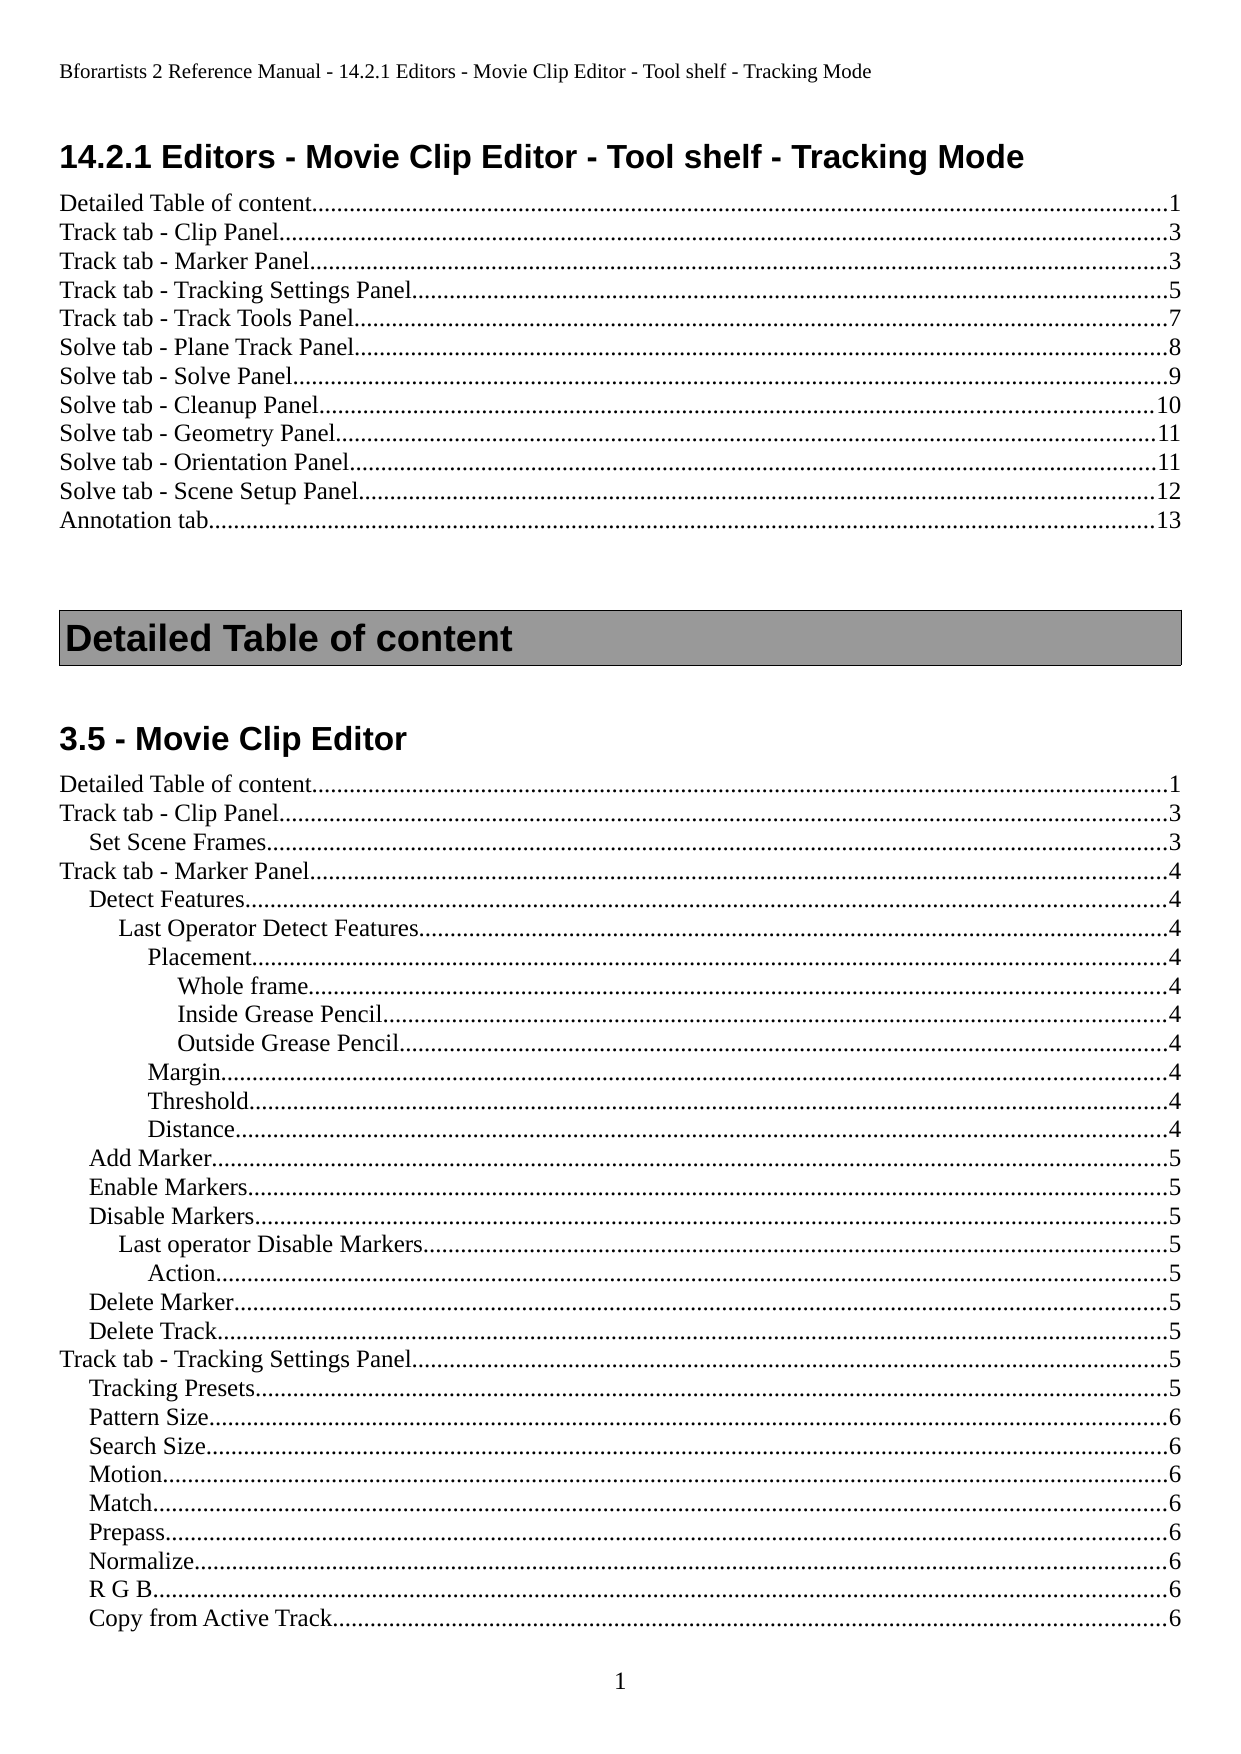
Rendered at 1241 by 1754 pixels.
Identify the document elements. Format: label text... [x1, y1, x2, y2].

text Detect Features 4 [88, 884, 1181, 913]
subtitle 3.5 - Movie Clip Editor [59, 718, 1181, 757]
text Solve tab - Orientation Panel 11 [59, 447, 1181, 476]
text Tracking Presets 5 [88, 1373, 1181, 1402]
text Distance 4 [147, 1114, 1181, 1143]
text Delete Marker 5 [88, 1287, 1181, 1316]
text Track tab - Tracking Settings Panel 5 [59, 275, 1181, 303]
text Placement 4 [147, 942, 1181, 971]
text Inside Grease Pencil 4 [177, 999, 1181, 1028]
text Add Marker 5 [88, 1143, 1181, 1172]
text Delete Track 5 [88, 1316, 1181, 1344]
text Last operator Disable Markers 5 [118, 1229, 1181, 1258]
text Normalize 6 [88, 1546, 1181, 1574]
text Track tab - Clip Panel 3 [59, 798, 1181, 827]
text Detailed Table of content 1 [59, 769, 1181, 798]
text Solve tab - Solve Panel 9 [59, 361, 1181, 390]
text Solve tab - Scene Setup Panel 12 [59, 476, 1181, 505]
text Solve tab - Cleanup Panel 10 [59, 390, 1181, 418]
text R G B 6 [88, 1574, 1181, 1603]
text Enable Markers 5 [88, 1172, 1181, 1201]
text Solve tab - Geometry Panel 11 [59, 418, 1181, 447]
text Track tab - Tracking Settings Panel 5 [59, 1344, 1181, 1373]
text Pattern Size 6 [88, 1402, 1181, 1431]
text Last Operator Detect Features 4 [118, 913, 1181, 942]
text Set Scene Frames 3 [88, 827, 1181, 856]
text Detailed Table of content 1 [59, 188, 1181, 217]
text Match 6 [88, 1488, 1181, 1517]
text Outside Grease Pencil 4 [177, 1028, 1181, 1057]
subtitle 14.2.1 Editors - Movie Clip Editor - Tool shelf - Tracking Mode [59, 138, 1181, 176]
text Track tab - Track Tools Panel 7 [59, 303, 1181, 332]
text Search Size 6 [88, 1431, 1181, 1459]
text Solve tab - Plane Track Panel 8 [59, 332, 1181, 361]
text Prepass 6 [88, 1517, 1181, 1546]
text Track tab - Marker Panel 4 [59, 856, 1181, 884]
table_header Detailed Table of content [60, 611, 1181, 665]
text Track tab - Clip Panel 3 [59, 217, 1181, 246]
text Annotation tab 13 [59, 505, 1181, 533]
text Action 5 [147, 1258, 1181, 1287]
text Copy from Active Track 6 [88, 1603, 1181, 1632]
text Margin 4 [147, 1057, 1181, 1086]
text Whole frame 4 [177, 971, 1181, 999]
text Track tab - Marker Panel 3 [59, 246, 1181, 275]
text Disable Markers 5 [88, 1201, 1181, 1229]
text Threshold 4 [147, 1086, 1181, 1114]
text Motion 6 [88, 1459, 1181, 1488]
